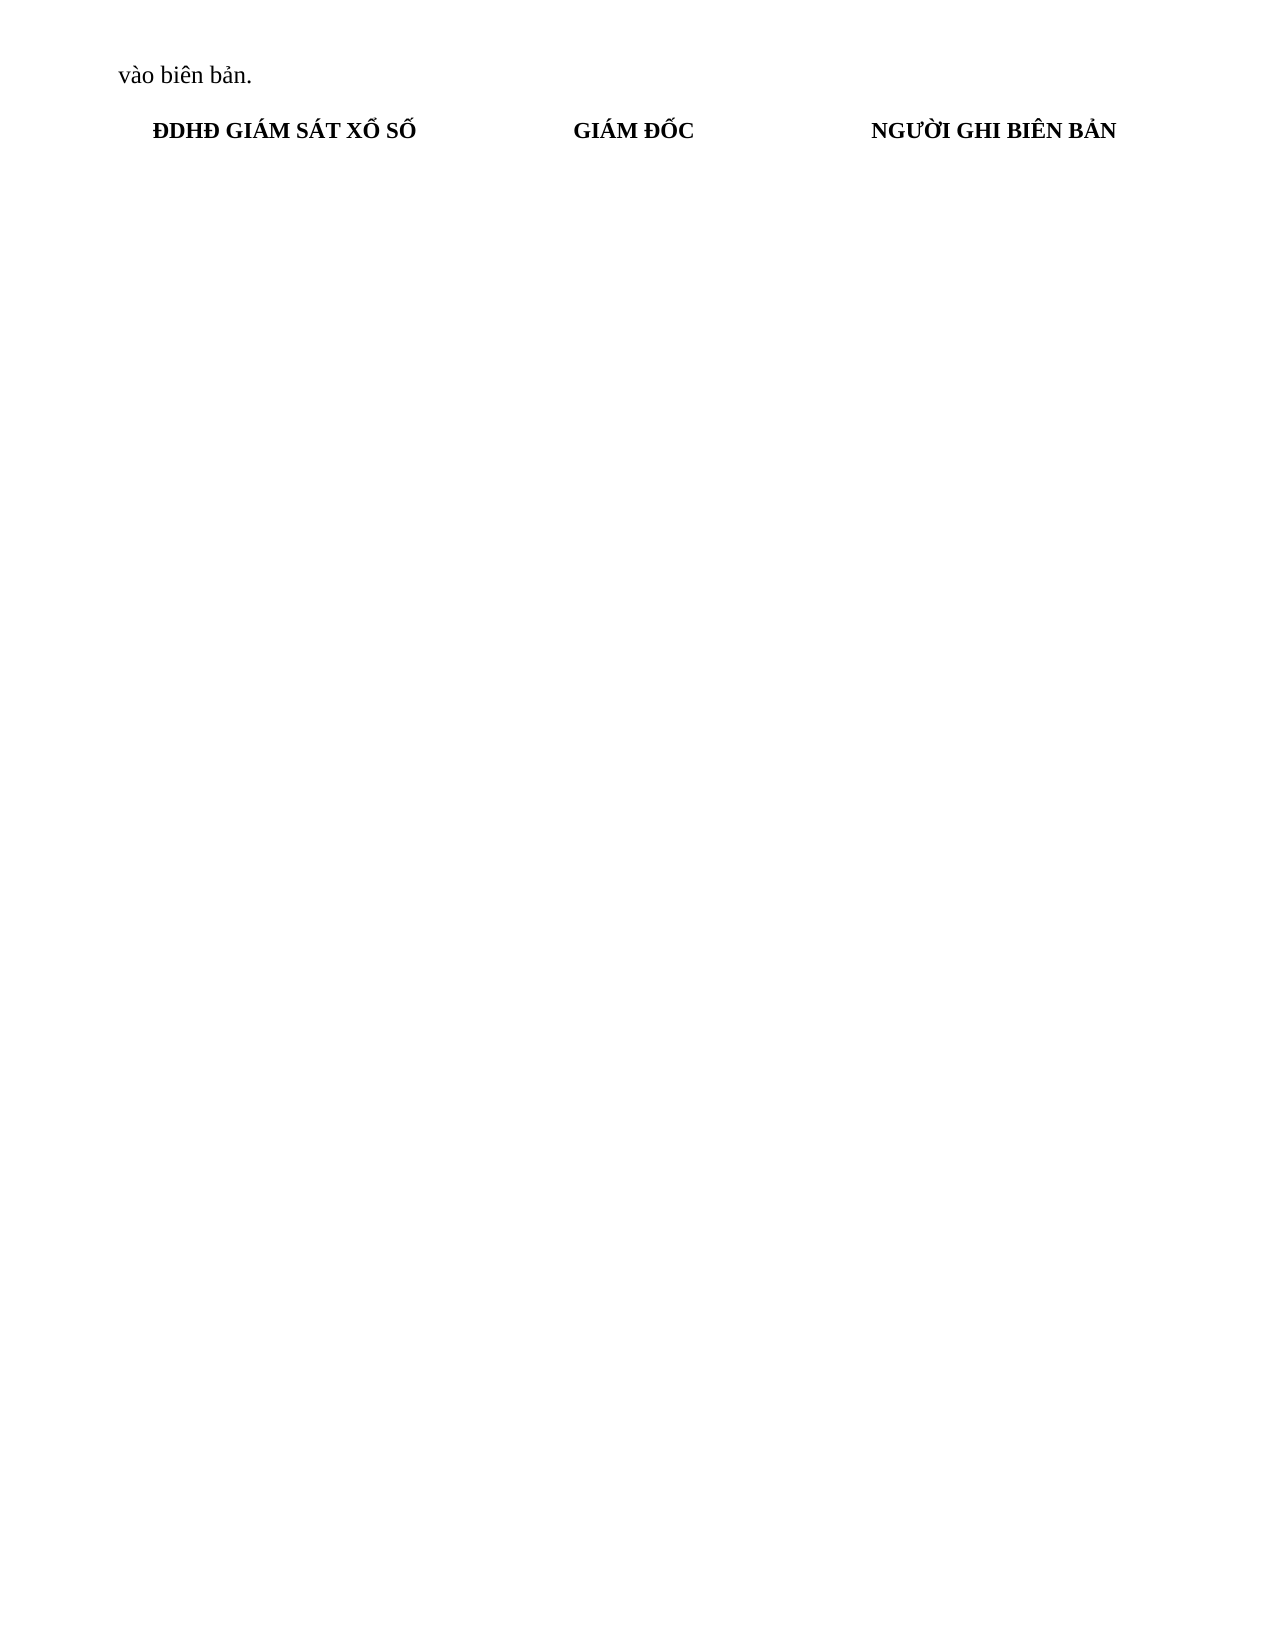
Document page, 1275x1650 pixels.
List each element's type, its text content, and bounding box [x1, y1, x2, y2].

text vào biên bản. [118, 60, 1157, 88]
text ĐDHĐ GIÁM SÁT XỔ SỐ GIÁM ĐỐC NGƯỜI GHI BIÊN BẢN [118, 117, 1157, 143]
